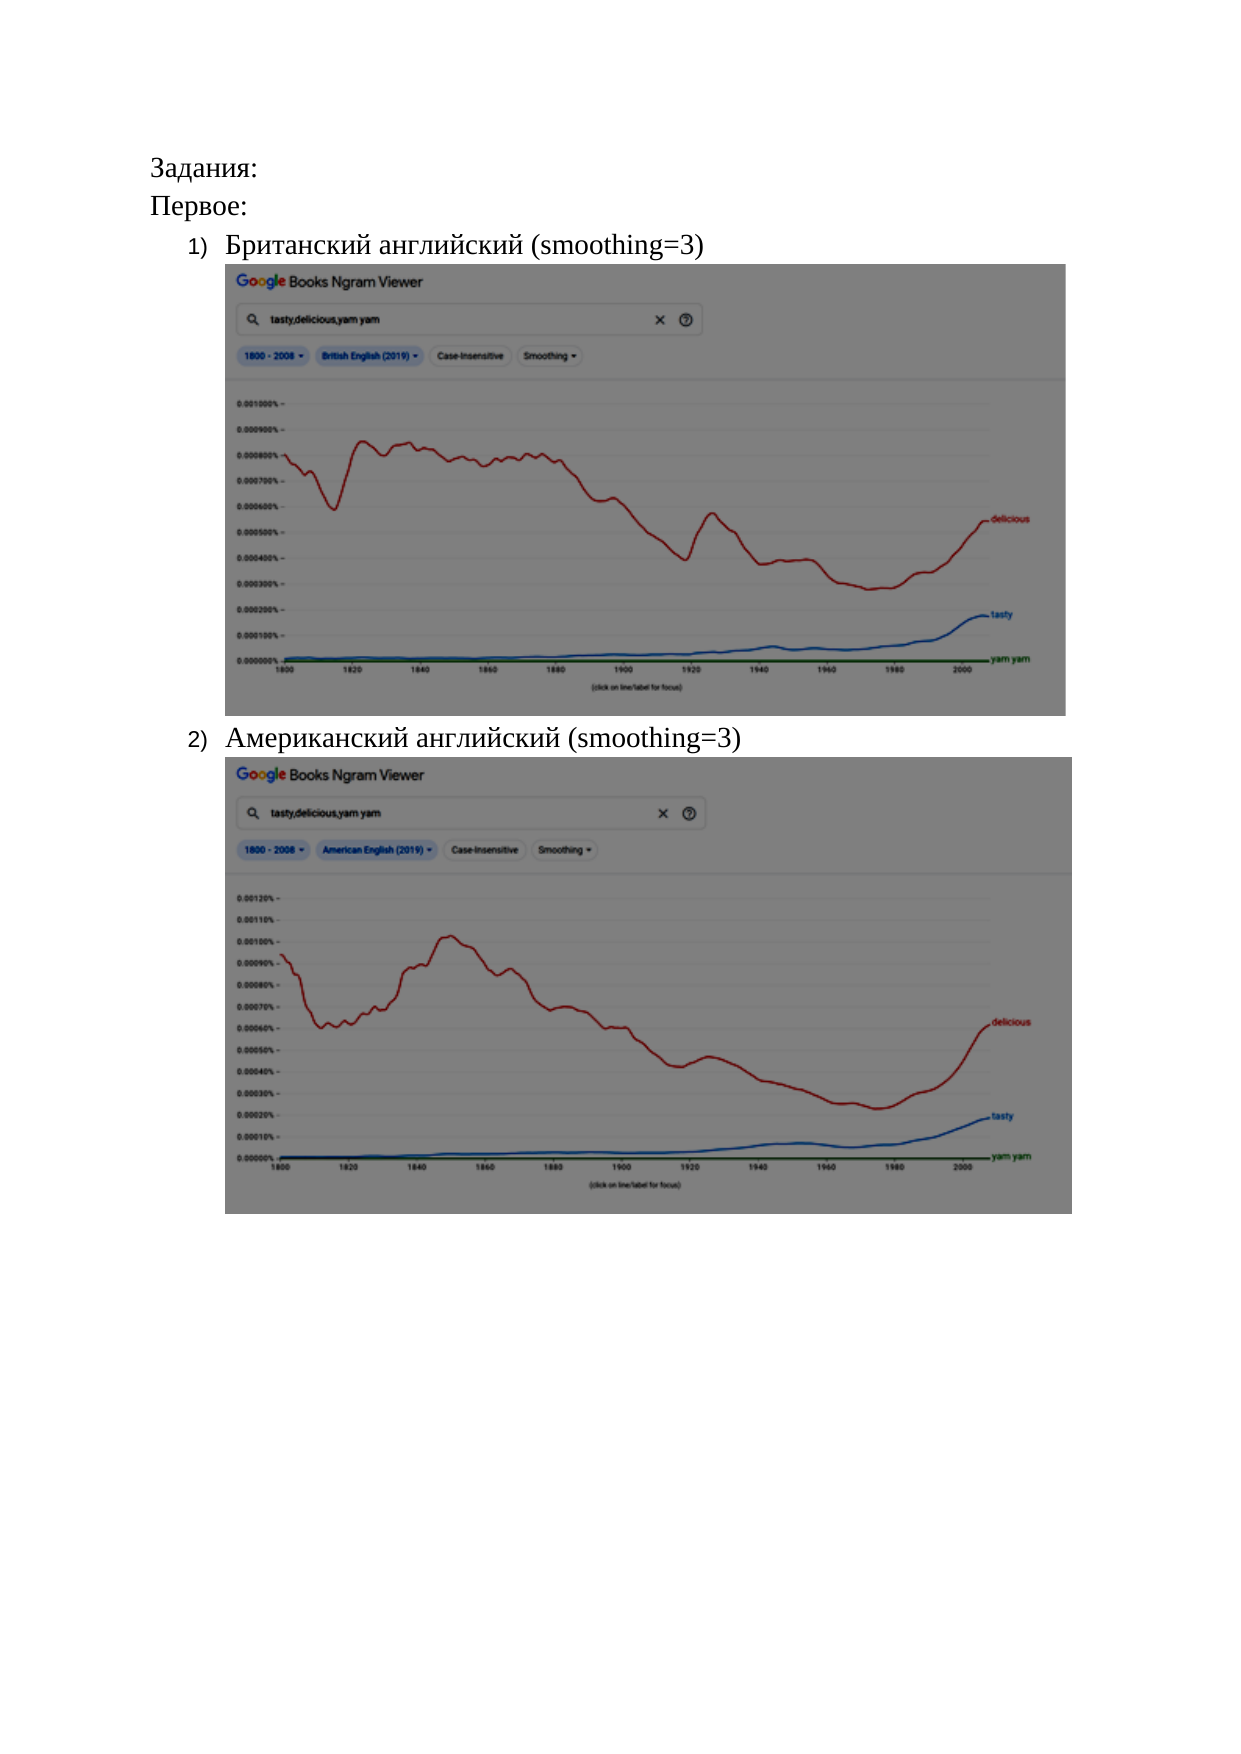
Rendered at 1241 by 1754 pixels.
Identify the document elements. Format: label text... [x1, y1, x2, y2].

text Задания: [150, 150, 1090, 183]
text Первое: [150, 188, 1090, 222]
list Британский английский (smoothing=3) [187, 227, 1090, 716]
list Американский английский (smoothing=3) [187, 720, 1090, 1213]
picture [225, 264, 1066, 716]
picture [225, 757, 1072, 1214]
